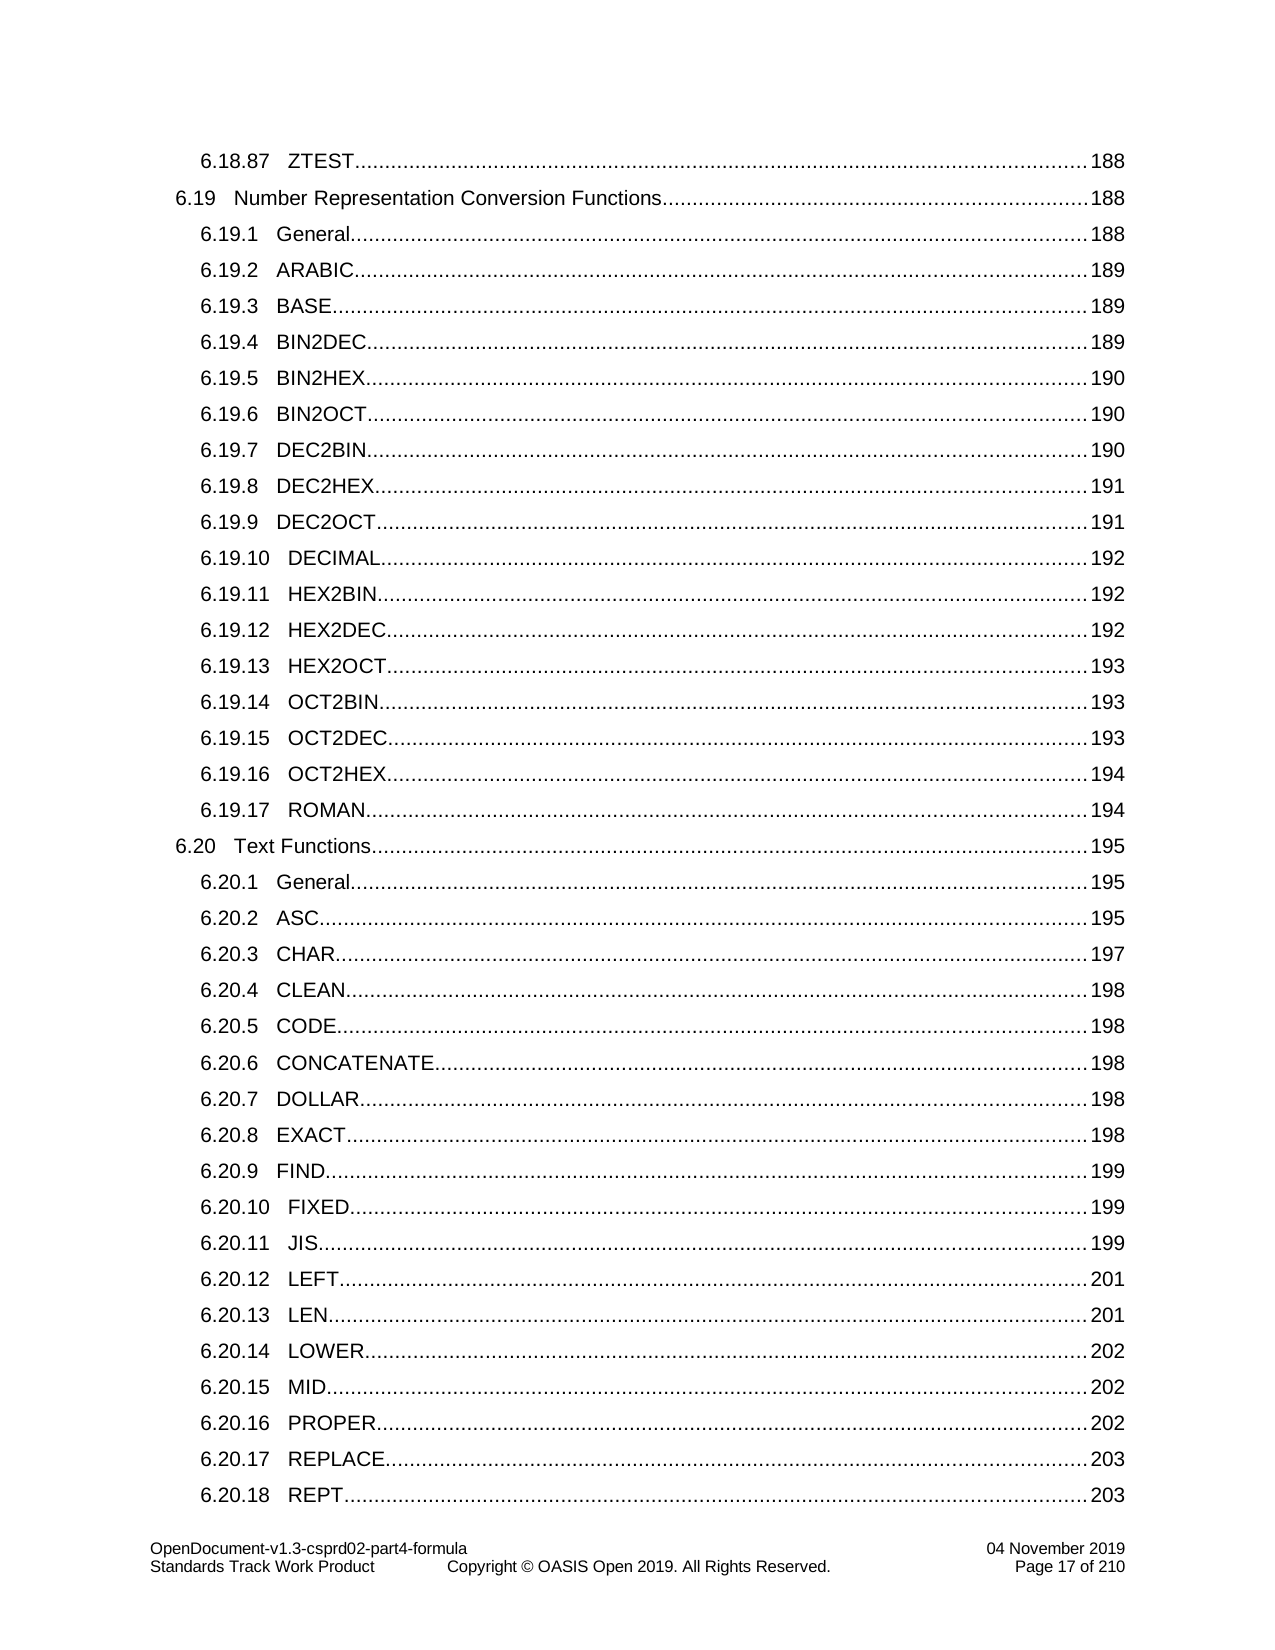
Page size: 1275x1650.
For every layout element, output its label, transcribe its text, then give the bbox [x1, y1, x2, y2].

text 6.19.8 DEC2HEX 191 [200, 474, 1125, 498]
text 6.19.16 OCT2HEX 194 [200, 763, 1125, 786]
text 6.19.14 OCT2BIN 193 [200, 691, 1125, 714]
text 6.19.17 ROMAN 194 [200, 799, 1125, 822]
text 6.20.9 FIND 199 [200, 1159, 1125, 1183]
text 6.20.17 REPLACE 203 [200, 1447, 1125, 1471]
text 6.20.7 DOLLAR 198 [200, 1087, 1125, 1111]
text 6.20.11 JIS 199 [200, 1231, 1125, 1255]
text 6.20.15 MID 202 [200, 1375, 1125, 1399]
text 6.20.1 General 195 [200, 871, 1125, 894]
text 6.20.6 CONCATENATE 198 [200, 1051, 1125, 1074]
text 6.20.14 LOWER 202 [200, 1339, 1125, 1363]
text 6.20 Text Functions 195 [175, 835, 1125, 858]
text 6.19.9 DEC2OCT 191 [200, 510, 1125, 534]
text 6.20.10 FIXED 199 [200, 1195, 1125, 1219]
text 6.19.3 BASE 189 [200, 294, 1125, 318]
text 6.20.5 CODE 198 [200, 1015, 1125, 1038]
text 6.20.4 CLEAN 198 [200, 979, 1125, 1002]
text 6.19.11 HEX2BIN 192 [200, 582, 1125, 606]
text 6.19.12 HEX2DEC 192 [200, 618, 1125, 642]
text 6.19.15 OCT2DEC 193 [200, 727, 1125, 750]
text 6.19 Number Representation Conversion Functions 188 [175, 186, 1125, 209]
text 6.20.16 PROPER 202 [200, 1411, 1125, 1435]
text 6.18.87 ZTEST 188 [200, 150, 1125, 173]
text 6.19.10 DECIMAL 192 [200, 546, 1125, 570]
text 6.19.2 ARABIC 189 [200, 258, 1125, 282]
text 6.19.4 BIN2DEC 189 [200, 330, 1125, 354]
text 6.19.6 BIN2OCT 190 [200, 402, 1125, 426]
text 6.20.13 LEN 201 [200, 1303, 1125, 1327]
text 6.20.8 EXACT 198 [200, 1123, 1125, 1147]
text 6.20.2 ASC 195 [200, 907, 1125, 930]
text 6.20.3 CHAR 197 [200, 943, 1125, 966]
text 6.20.18 REPT 203 [200, 1483, 1125, 1507]
text 6.19.13 HEX2OCT 193 [200, 654, 1125, 678]
text 6.19.7 DEC2BIN 190 [200, 438, 1125, 462]
text 6.19.5 BIN2HEX 190 [200, 366, 1125, 390]
text 6.20.12 LEFT 201 [200, 1267, 1125, 1291]
text 6.19.1 General 188 [200, 222, 1125, 246]
